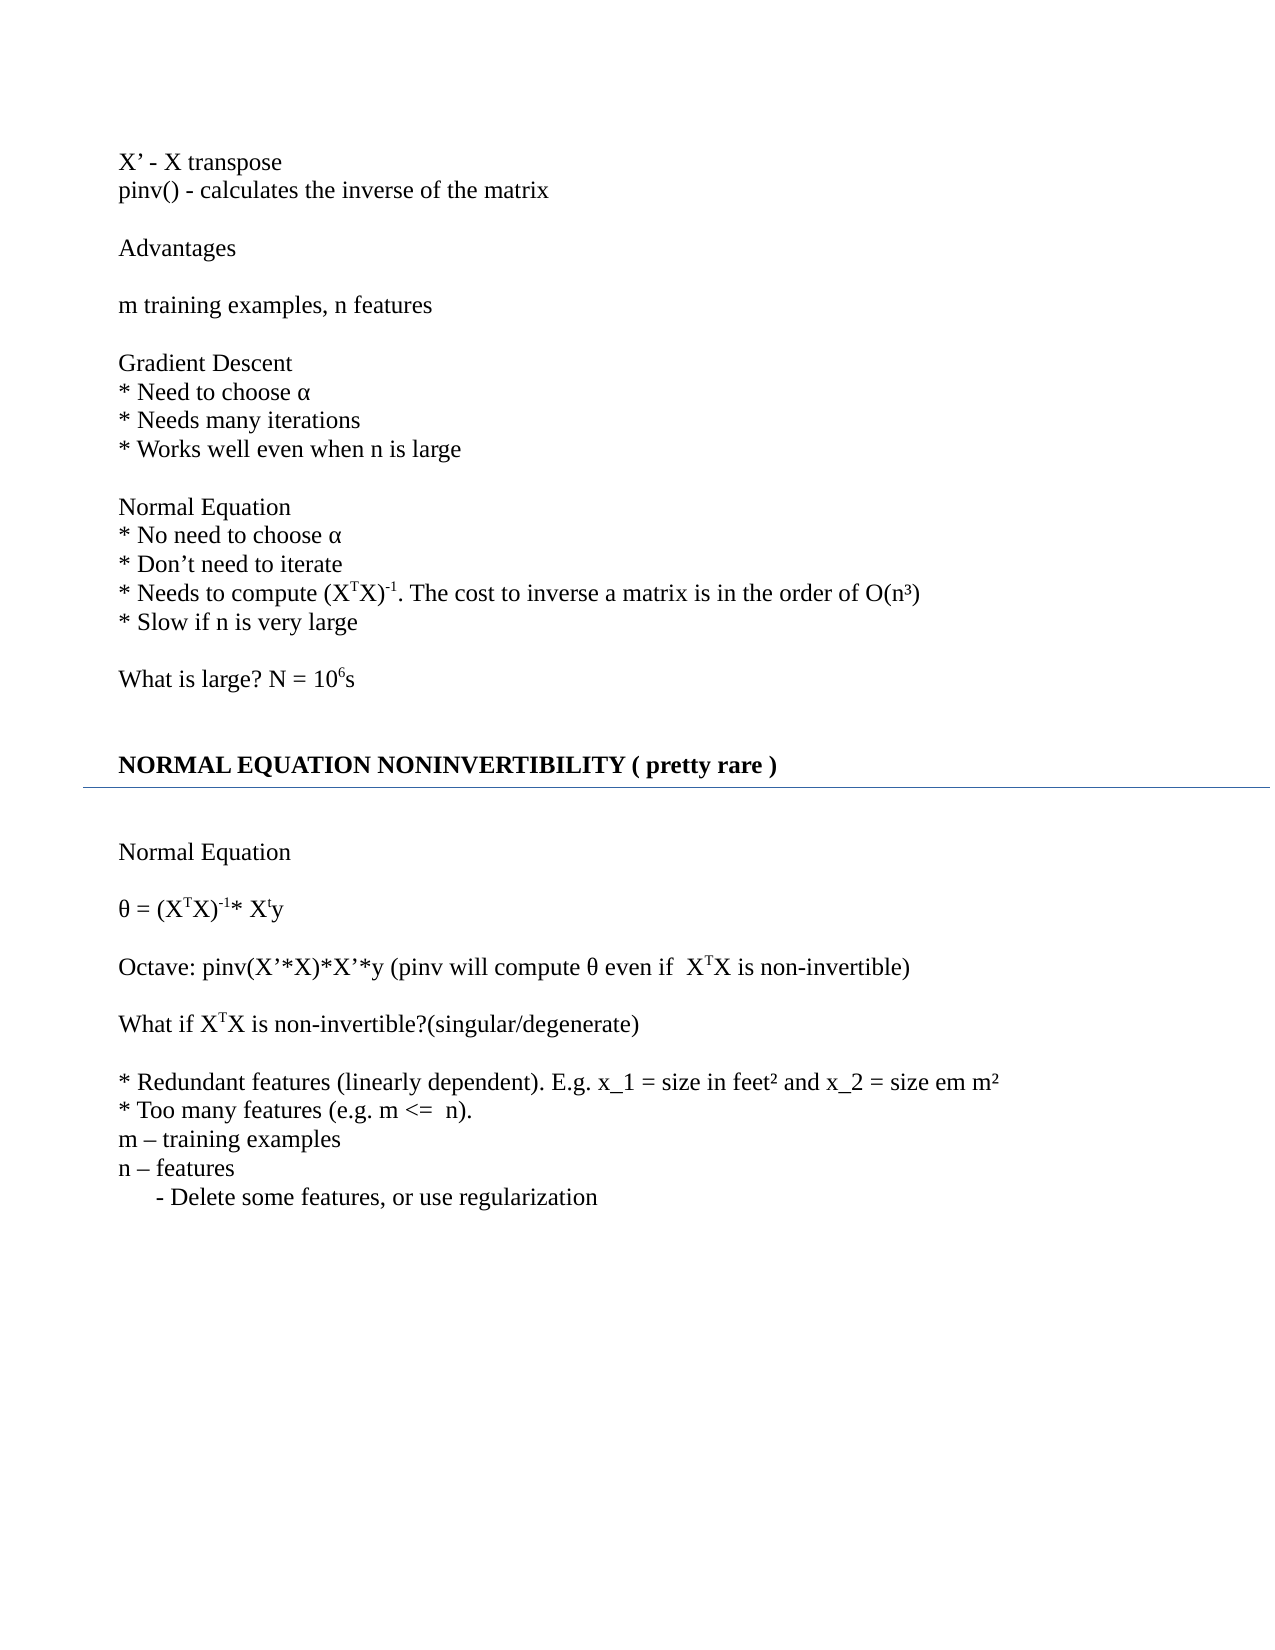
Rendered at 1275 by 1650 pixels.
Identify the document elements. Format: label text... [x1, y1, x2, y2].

text * Redundant features (linearly dependent). E.g. x_1 = size in feet² and x_2 = size em m² [118, 1067, 1157, 1096]
text * Too many features (e.g. m <= n). [118, 1096, 1157, 1124]
text * Needs to compute (XTX)-1. The cost to inverse a matrix is in the order of O(n³) [118, 578, 1157, 607]
text Gradient Descent [118, 348, 1157, 377]
text pinv() - calculates the inverse of the matrix [118, 176, 1157, 204]
text * Works well even when n is large [118, 434, 1157, 463]
text Octave: pinv(X’*X)*X’*y (pinv will compute θ even if XTX is non-invertible) [118, 952, 1157, 981]
text * No need to choose α [118, 521, 1157, 549]
text m training examples, n features [118, 291, 1157, 319]
text What is large? N = 106s [118, 664, 1157, 693]
text n – features [118, 1153, 1157, 1182]
text Normal Equation [118, 492, 1157, 521]
text θ = (XTX)-1* Xty [118, 894, 1157, 923]
text Advantages [118, 233, 1157, 262]
text * Slow if n is very large [118, 607, 1157, 636]
text Normal Equation [118, 837, 1157, 866]
text What if XTX is non-invertible?(singular/degenerate) [118, 1009, 1157, 1038]
text - Delete some features, or use regularization [118, 1182, 1157, 1211]
text X’ - X transpose [118, 147, 1157, 176]
text m – training examples [118, 1124, 1157, 1153]
text * Needs many iterations [118, 406, 1157, 434]
text * Need to choose α [118, 377, 1157, 406]
text NORMAL EQUATION NONINVERTIBILITY ( pretty rare ) [118, 751, 1157, 779]
text * Don’t need to iterate [118, 549, 1157, 578]
